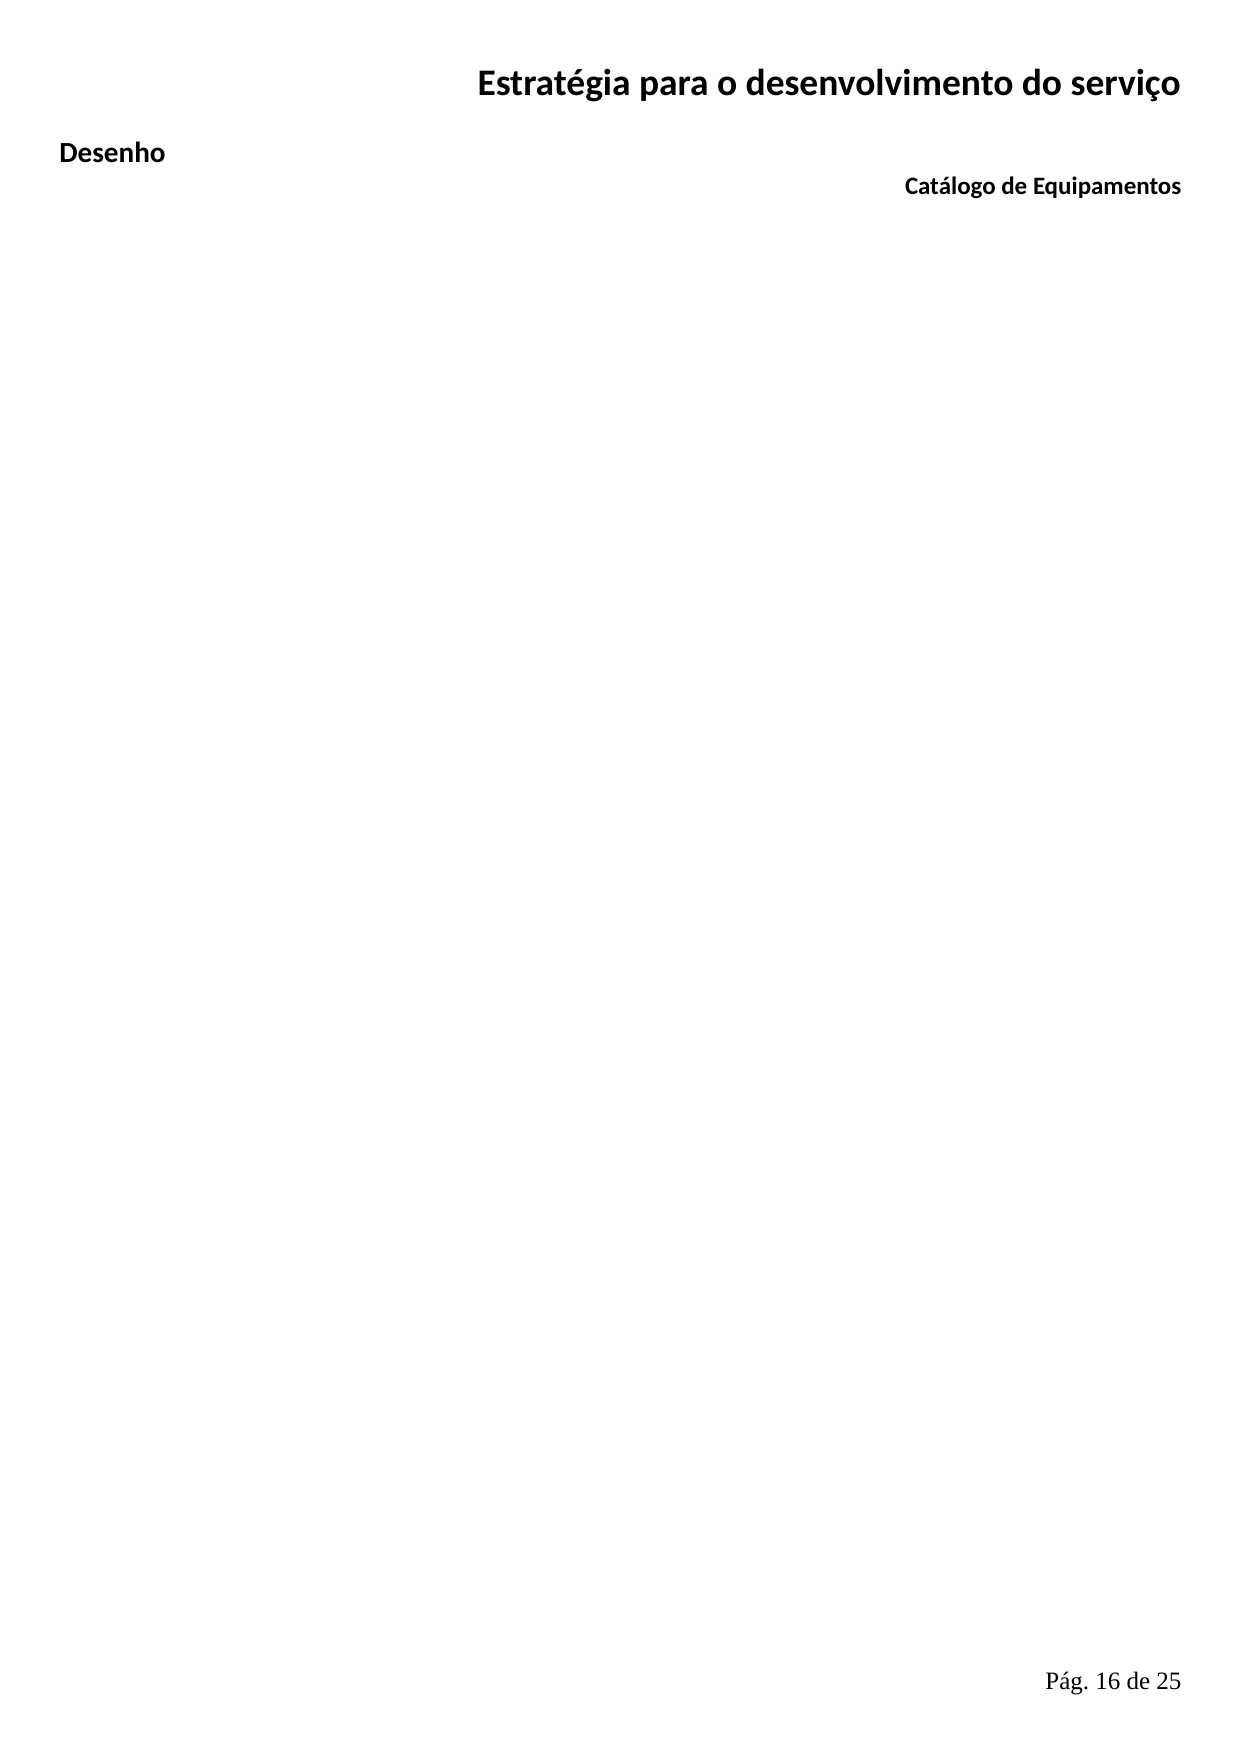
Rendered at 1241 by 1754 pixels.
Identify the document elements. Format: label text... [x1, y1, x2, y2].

text Catálogo de Equipamentos [59, 170, 1181, 201]
text Desenho [59, 134, 1181, 170]
